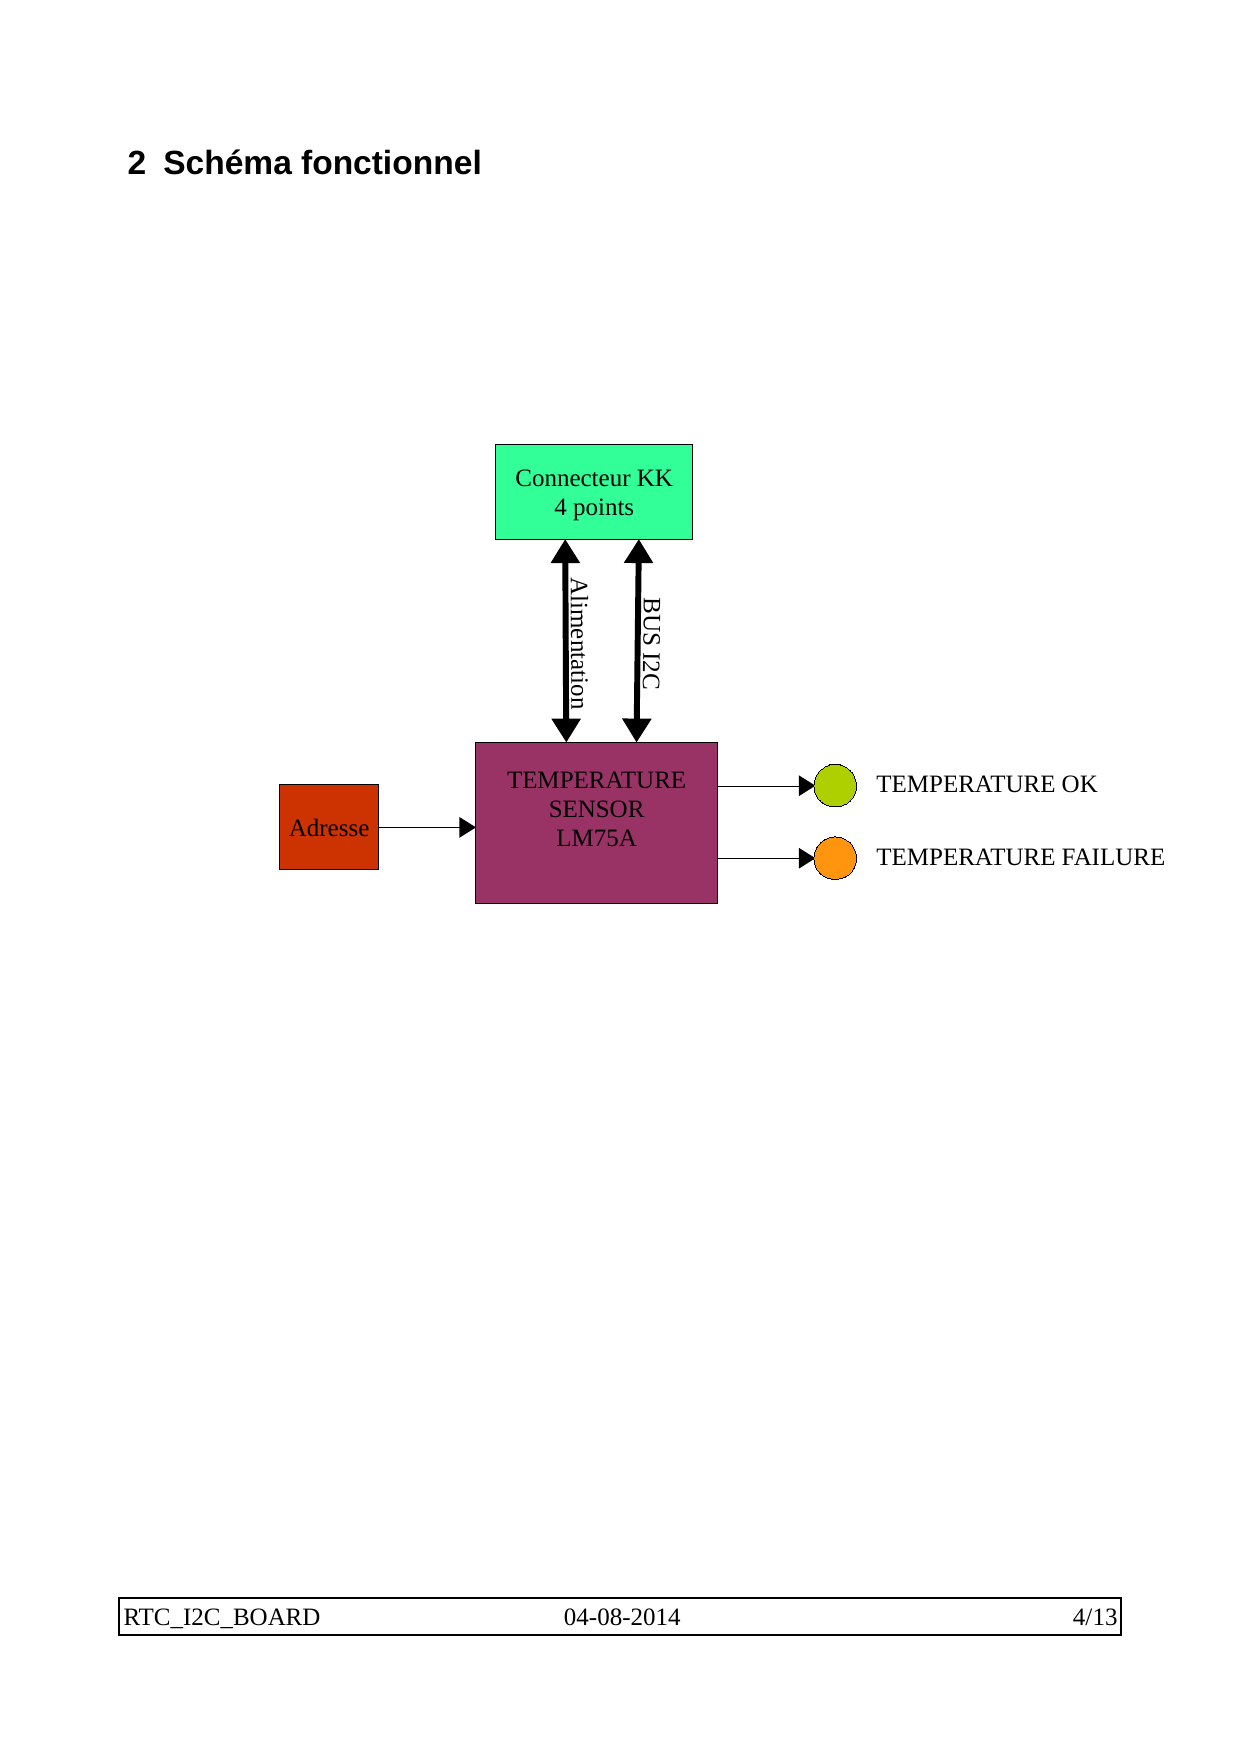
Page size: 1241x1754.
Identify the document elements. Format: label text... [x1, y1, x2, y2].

subtitle Schéma fonctionnel [118, 143, 1122, 182]
